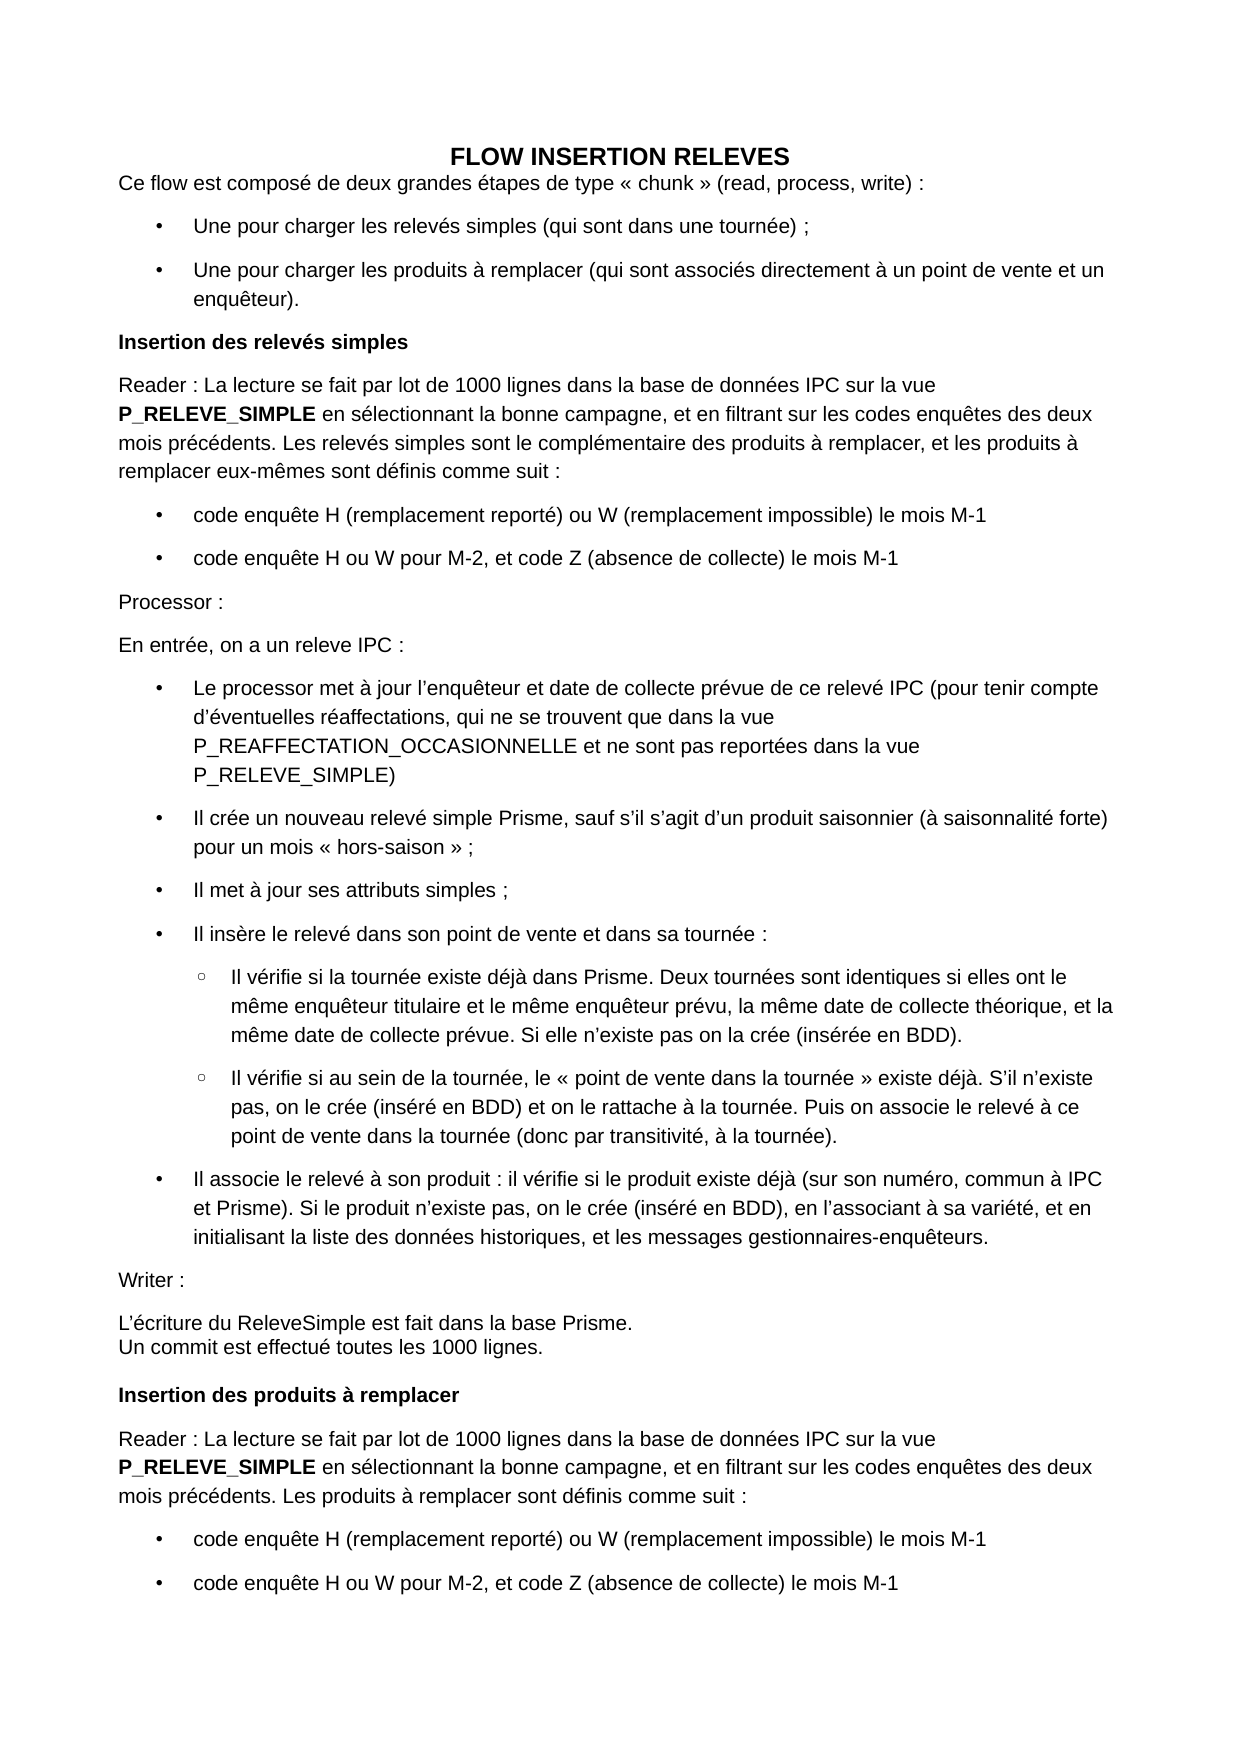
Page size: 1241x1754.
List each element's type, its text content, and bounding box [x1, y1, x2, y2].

list code enquête H (remplacement reporté) ou W (remplacement impossible) le mois M-1 [156, 503, 1122, 527]
list code enquête H ou W pour M-2, et code Z (absence de collecte) le mois M-1 [156, 546, 1122, 570]
text Un commit est effectué toutes les 1000 lignes. [118, 1335, 1122, 1359]
list Il met à jour ses attributs simples ; [156, 878, 1122, 902]
text Ce flow est composé de deux grandes étapes de type « chunk » (read, process, write) : [118, 171, 1122, 195]
text Writer : [118, 1268, 1122, 1292]
text Reader : La lecture se fait par lot de 1000 lignes dans la base de données IPC sur la vue P_RELEVE_SIMPLE en sélectionnant la bonne campagne, et en filtrant sur les codes enquêtes des deux mois précédents. Les relevés simples sont le complémentaire des produits à remplacer, et les produits à remplacer eux-mêmes sont définis comme suit : [118, 373, 1122, 483]
list Il insère le relevé dans son point de vente et dans sa tournée : [156, 922, 1122, 946]
text Processor : [118, 589, 1122, 613]
list Il vérifie si la tournée existe déjà dans Prisme. Deux tournées sont identiques si elles ont le même enquêteur titulaire et le même enquêteur prévu, la même date de collecte théorique, et la même date de collecte prévue. Si elle n’existe pas on la crée (insérée en BDD). [193, 965, 1122, 1047]
text Insertion des produits à remplacer [118, 1383, 1122, 1407]
list Le processor met à jour l’enquêteur et date de collecte prévue de ce relevé IPC (pour tenir compte d’éventuelles réaffectations, qui ne se trouvent que dans la vue P_REAFFECTATION_OCCASIONNELLE et ne sont pas reportées dans la vue P_RELEVE_SIMPLE) [156, 676, 1122, 787]
text L’écriture du ReleveSimple est fait dans la base Prisme. [118, 1311, 1122, 1335]
list code enquête H ou W pour M-2, et code Z (absence de collecte) le mois M-1 [156, 1571, 1122, 1595]
list Il crée un nouveau relevé simple Prisme, sauf s’il s’agit d’un produit saisonnier (à saisonnalité forte) pour un mois « hors-saison » ; [156, 806, 1122, 859]
list Il associe le relevé à son produit : il vérifie si le produit existe déjà (sur son numéro, commun à IPC et Prisme). Si le produit n’existe pas, on le crée (inséré en BDD), en l’associant à sa variété, et en initialisant la liste des données historiques, et les messages gestionnaires-enquêteurs. [156, 1167, 1122, 1248]
list Une pour charger les produits à remplacer (qui sont associés directement à un point de vente et un enquêteur). [156, 258, 1122, 310]
list code enquête H (remplacement reporté) ou W (remplacement impossible) le mois M-1 [156, 1527, 1122, 1551]
text En entrée, on a un releve IPC : [118, 633, 1122, 657]
text FLOW INSERTION RELEVES [118, 142, 1122, 171]
text Reader : La lecture se fait par lot de 1000 lignes dans la base de données IPC sur la vue P_RELEVE_SIMPLE en sélectionnant la bonne campagne, et en filtrant sur les codes enquêtes des deux mois précédents. Les produits à remplacer sont définis comme suit : [118, 1426, 1122, 1508]
list Une pour charger les relevés simples (qui sont dans une tournée) ; [156, 214, 1122, 238]
text Insertion des relevés simples [118, 330, 1122, 354]
list Il vérifie si au sein de la tournée, le « point de vente dans la tournée » existe déjà. S’il n’existe pas, on le crée (inséré en BDD) et on le rattache à la tournée. Puis on associe le relevé à ce point de vente dans la tournée (donc par transitivité, à la tournée). [193, 1066, 1122, 1147]
